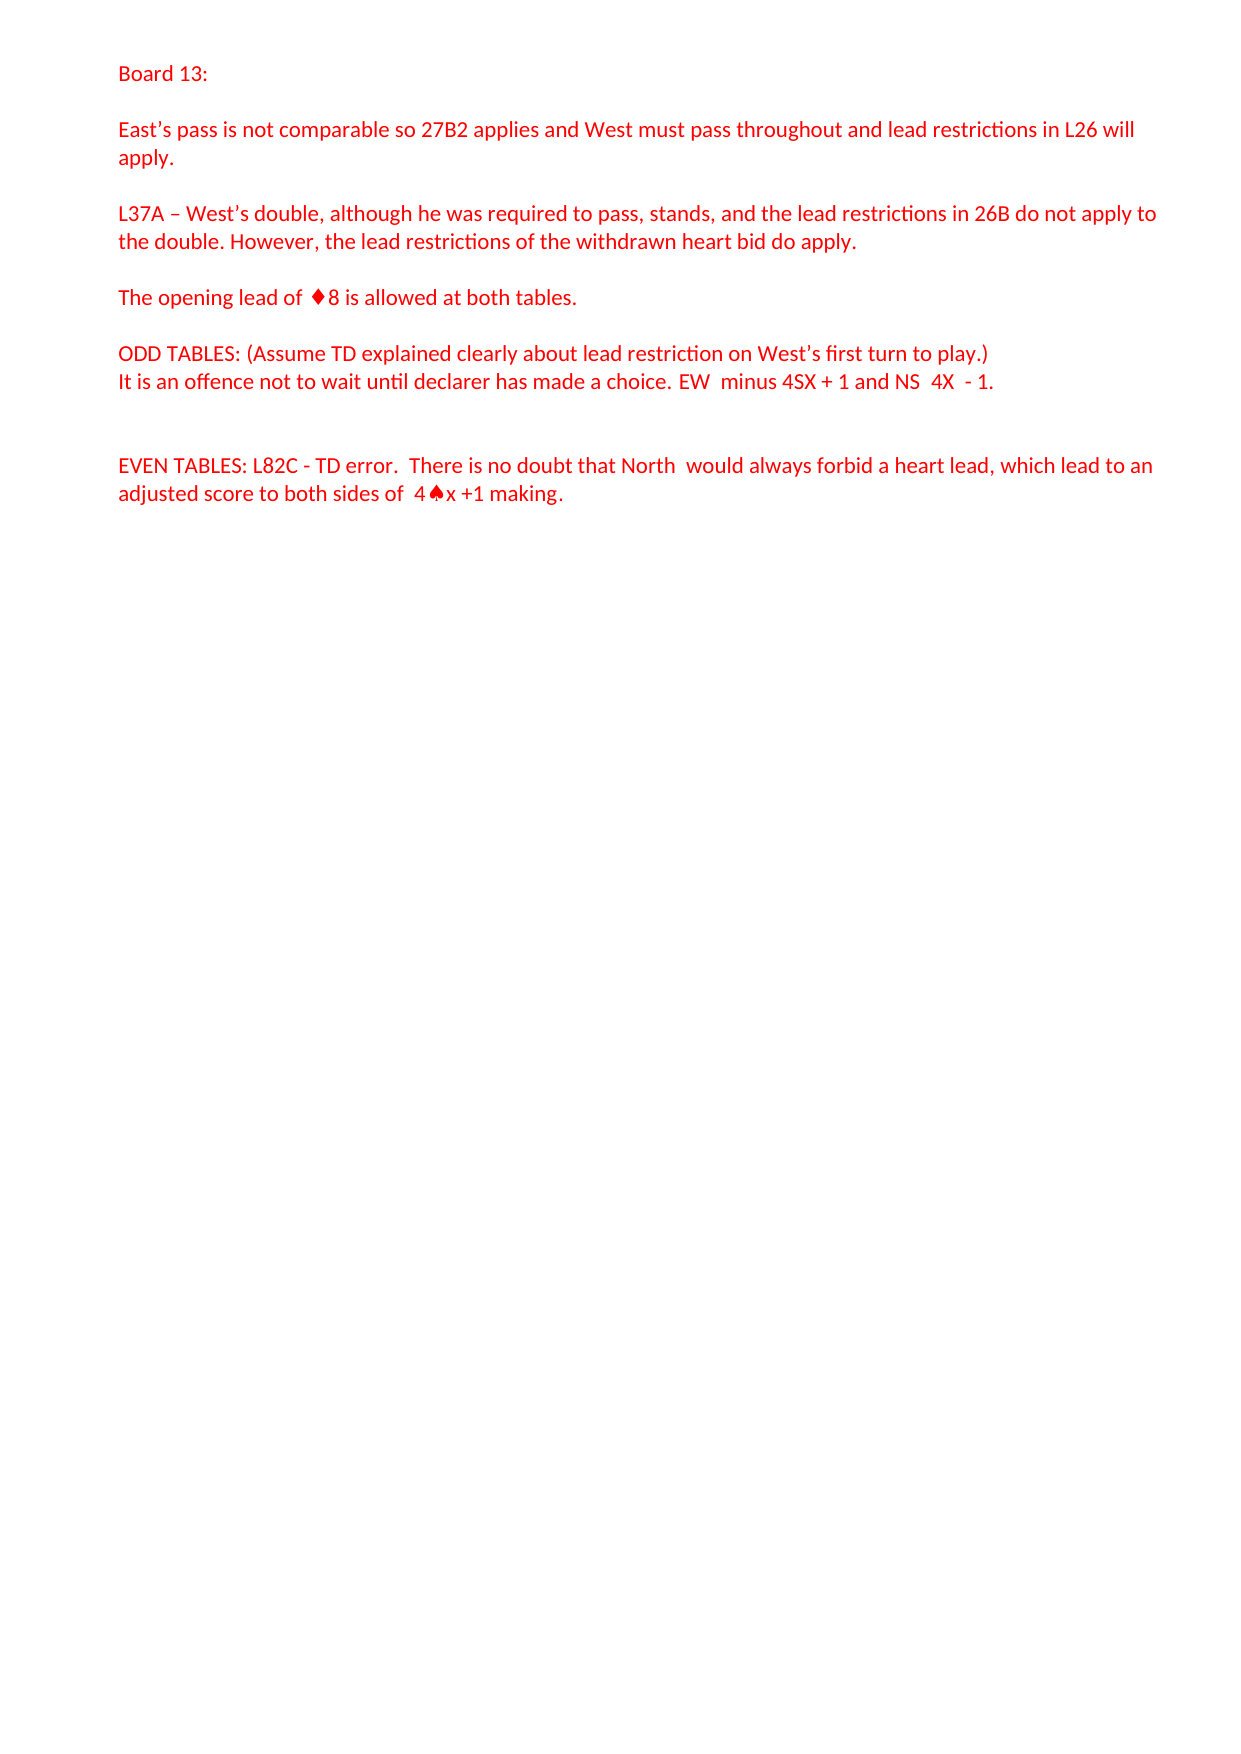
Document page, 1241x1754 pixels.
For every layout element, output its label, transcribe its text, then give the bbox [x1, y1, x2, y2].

text L37A – West’s double, although he was required to pass, stands, and the lead restrictions in 26B do not apply to the double. However, the lead restrictions of the withdrawn heart bid do apply. [118, 199, 1181, 255]
text It is an offence not to wait until declarer has made a choice. EW minus 4SX + 1 and NS 4X - 1. [118, 367, 1181, 395]
text The opening lead of ♦8 is allowed at both tables. [118, 283, 1181, 311]
text EVEN TABLES: L82C - TD error. There is no doubt that North would always forbid a heart lead, which lead to an adjusted score to both sides of 4♠x +1 making. [118, 451, 1181, 507]
text ODD TABLES: (Assume TD explained clearly about lead restriction on West’s first turn to play.) [118, 339, 1181, 367]
text Board 13: [118, 59, 1181, 87]
text East’s pass is not comparable so 27B2 applies and West must pass throughout and lead restrictions in L26 will apply. [118, 115, 1181, 171]
